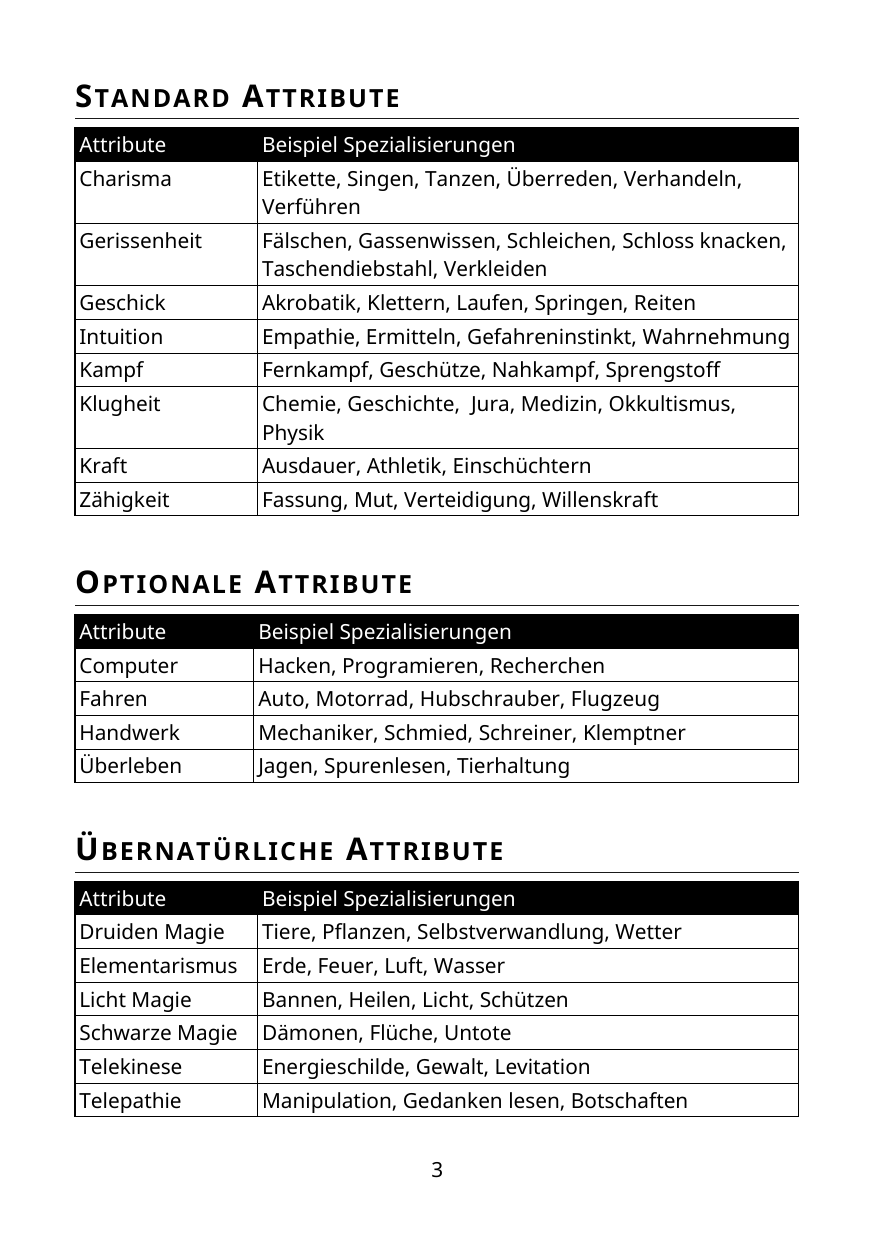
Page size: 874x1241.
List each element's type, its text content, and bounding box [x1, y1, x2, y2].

table_cell Mechaniker, Schmied, Schreiner, Klemptner [254, 716, 798, 748]
table_cell Fassung, Mut, Verteidigung, Willenskraft [258, 483, 798, 515]
table_cell Fälschen, Gassenwissen, Schleichen, Schloss knacken, Taschendiebstahl, Verkleiden [258, 224, 798, 285]
table_cell Licht Magie [76, 983, 257, 1015]
subtitle Optionale Attribute [75, 561, 799, 605]
table_cell Geschick [76, 286, 257, 319]
table_cell Schwarze Magie [76, 1016, 257, 1049]
table_header Attribute [76, 615, 253, 648]
table_cell Ausdauer, Athletik, Einschüchtern [258, 449, 798, 482]
table_cell Druiden Magie [76, 915, 257, 948]
table_cell Kampf [76, 354, 257, 386]
table_cell Dämonen, Flüche, Untote [258, 1016, 798, 1049]
table_cell Gerissenheit [76, 224, 257, 285]
table_cell Fahren [76, 682, 253, 715]
table_cell Hacken, Programieren, Recherchen [254, 649, 798, 681]
table_cell Charisma [76, 162, 257, 223]
table_header Attribute [76, 882, 257, 914]
table_cell Manipulation, Gedanken lesen, Botschaften [258, 1084, 798, 1116]
table_header Beispiel Spezialisierungen [254, 615, 798, 648]
table_cell Telekinese [76, 1050, 257, 1083]
table_cell Auto, Motorrad, Hubschrauber, Flugzeug [254, 682, 798, 715]
table_header Attribute [76, 128, 257, 161]
table_cell Bannen, Heilen, Licht, Schützen [258, 983, 798, 1015]
table_cell Erde, Feuer, Luft, Wasser [258, 949, 798, 982]
table_cell Elementarismus [76, 949, 257, 982]
table_cell Klugheit [76, 387, 257, 448]
table_cell Etikette, Singen, Tanzen, Überreden, Verhandeln, Verführen [258, 162, 798, 223]
table_cell Chemie, Geschichte, Jura, Medizin, Okkultismus, Physik [258, 387, 798, 448]
table_cell Überleben [76, 750, 253, 782]
table_cell Computer [76, 649, 253, 681]
table_cell Akrobatik, Klettern, Laufen, Springen, Reiten [258, 286, 798, 319]
table_cell Jagen, Spurenlesen, Tierhaltung [254, 750, 798, 782]
table_header Beispiel Spezialisierungen [258, 882, 798, 914]
table_header Beispiel Spezialisierungen [258, 128, 798, 161]
table_cell Empathie, Ermitteln, Gefahreninstinkt, Wahrnehmung [258, 320, 798, 352]
table_cell Fernkampf, Geschütze, Nahkampf, Sprengstoff [258, 354, 798, 386]
table_cell Energieschilde, Gewalt, Levitation [258, 1050, 798, 1083]
table_cell Intuition [76, 320, 257, 352]
subtitle Standard Attribute [75, 74, 799, 118]
subtitle Übernatürliche Attribute [75, 827, 799, 872]
table_cell Zähigkeit [76, 483, 257, 515]
table_cell Telepathie [76, 1084, 257, 1116]
table_cell Tiere, Pflanzen, Selbstverwandlung, Wetter [258, 915, 798, 948]
table_cell Handwerk [76, 716, 253, 748]
table_cell Kraft [76, 449, 257, 482]
